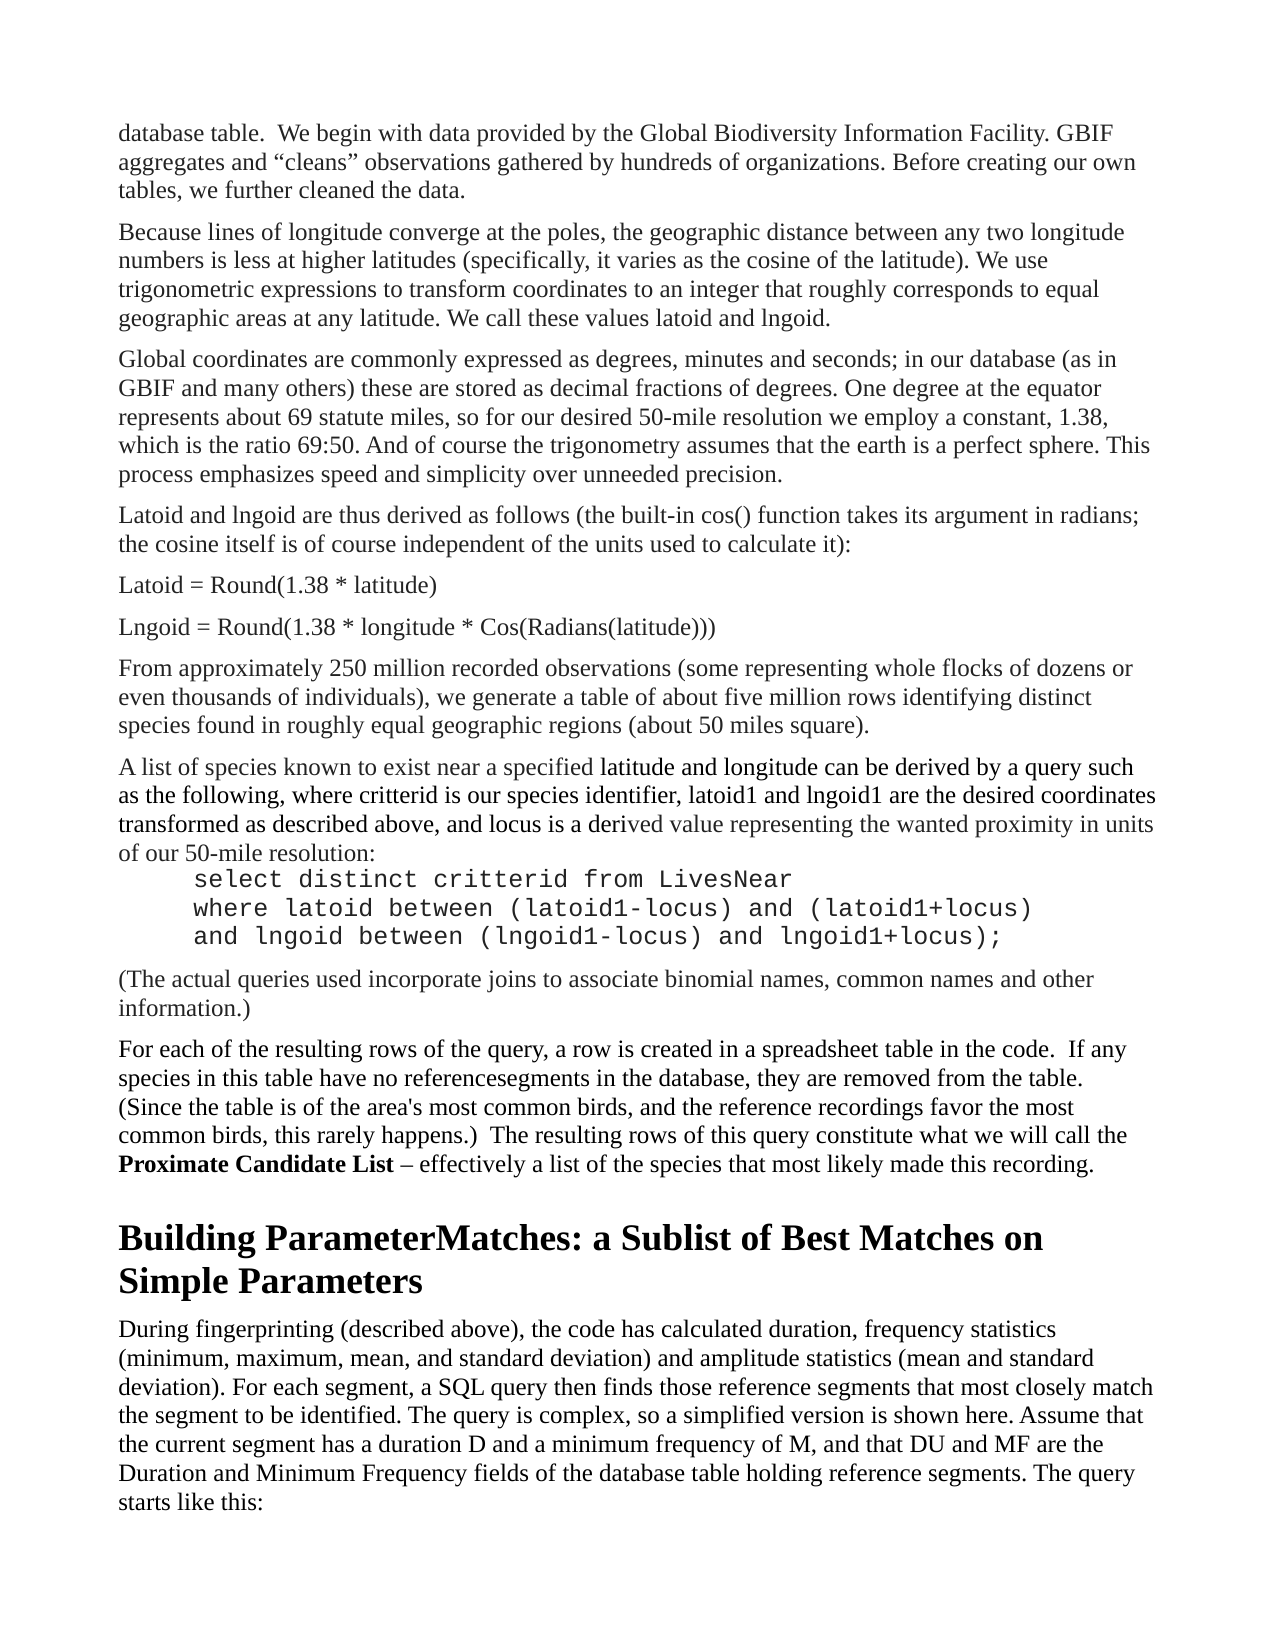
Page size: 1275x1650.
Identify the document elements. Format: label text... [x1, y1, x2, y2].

text database table. We begin with data provided by the Global Biodiversity Information Facility. GBIF aggregates and “cleans” observations gathered by hundreds of organizations. Before creating our own tables, we further cleaned the data. [118, 118, 1157, 204]
text For each of the resulting rows of the query, a row is created in a spreadsheet table in the code. If any species in this table have no referencesegments in the database, they are removed from the table. (Since the table is of the area's most common birds, and the reference recordings favor the most common birds, this rarely happens.) The resulting rows of this query constitute what we will call the Proximate Candidate List – effectively a list of the species that most likely made this recording. [118, 1034, 1157, 1178]
text Latoid = Round(1.38 * latitude) [118, 571, 1157, 599]
text A list of species known to exist near a specified latitude and longitude can be derived by a query such as the following, where critterid is our species identifier, latoid1 and lngoid1 are the desired coordinates transformed as described above, and locus is a derived value representing the wanted proximity in units of our 50-mile resolution: [118, 752, 1157, 867]
text Lngoid = Round(1.38 * longitude * Cos(Radians(latitude))) [118, 612, 1157, 641]
text Global coordinates are commonly expressed as degrees, minutes and seconds; in our database (as in GBIF and many others) these are stored as decimal fractions of degrees. One degree at the equator represents about 69 statute miles, so for our desired 50-mile resolution we employ a constant, 1.38, which is the ratio 69:50. And of course the trigonometry assumes that the earth is a perfect sphere. This process emphasizes speed and simplicity over unneeded precision. [118, 344, 1157, 488]
text Because lines of longitude converge at the poles, the geographic distance between any two longitude numbers is less at higher latitudes (specifically, it varies as the cosine of the latitude). We use trigonometric expressions to transform coordinates to an integer that roughly corresponds to equal geographic areas at any latitude. We call these values latoid and lngoid. [118, 217, 1157, 332]
text select distinct critterid from LivesNear where latoid between (latoid1-locus) and (latoid1+locus) and lngoid between (lngoid1-locus) and lngoid1+locus); [193, 867, 1157, 952]
text Latoid and lngoid are thus derived as follows (the built-in cos() function takes its argument in radians; the cosine itself is of course independent of the units used to calculate it): [118, 501, 1157, 558]
text During fingerprinting (described above), the code has calculated duration, frequency statistics (minimum, maximum, mean, and standard deviation) and amplitude statistics (mean and standard deviation). For each segment, a SQL query then finds those reference segments that most closely match the segment to be identified. The query is complex, so a simplified version is shown here. Assume that the current segment has a duration D and a minimum frequency of M, and that DU and MF are the Duration and Minimum Frequency fields of the database table holding reference segments. The query starts like this: [118, 1314, 1157, 1516]
text (The actual queries used incorporate joins to associate binomial names, common names and other information.) [118, 964, 1157, 1022]
subtitle Building ParameterMatches: a Sublist of Best Matches on Simple Parameters [118, 1216, 1157, 1302]
text From approximately 250 million recorded observations (some representing whole flocks of dozens or even thousands of individuals), we generate a table of about five million rows identifying distinct species found in roughly equal geographic regions (about 50 miles square). [118, 653, 1157, 739]
